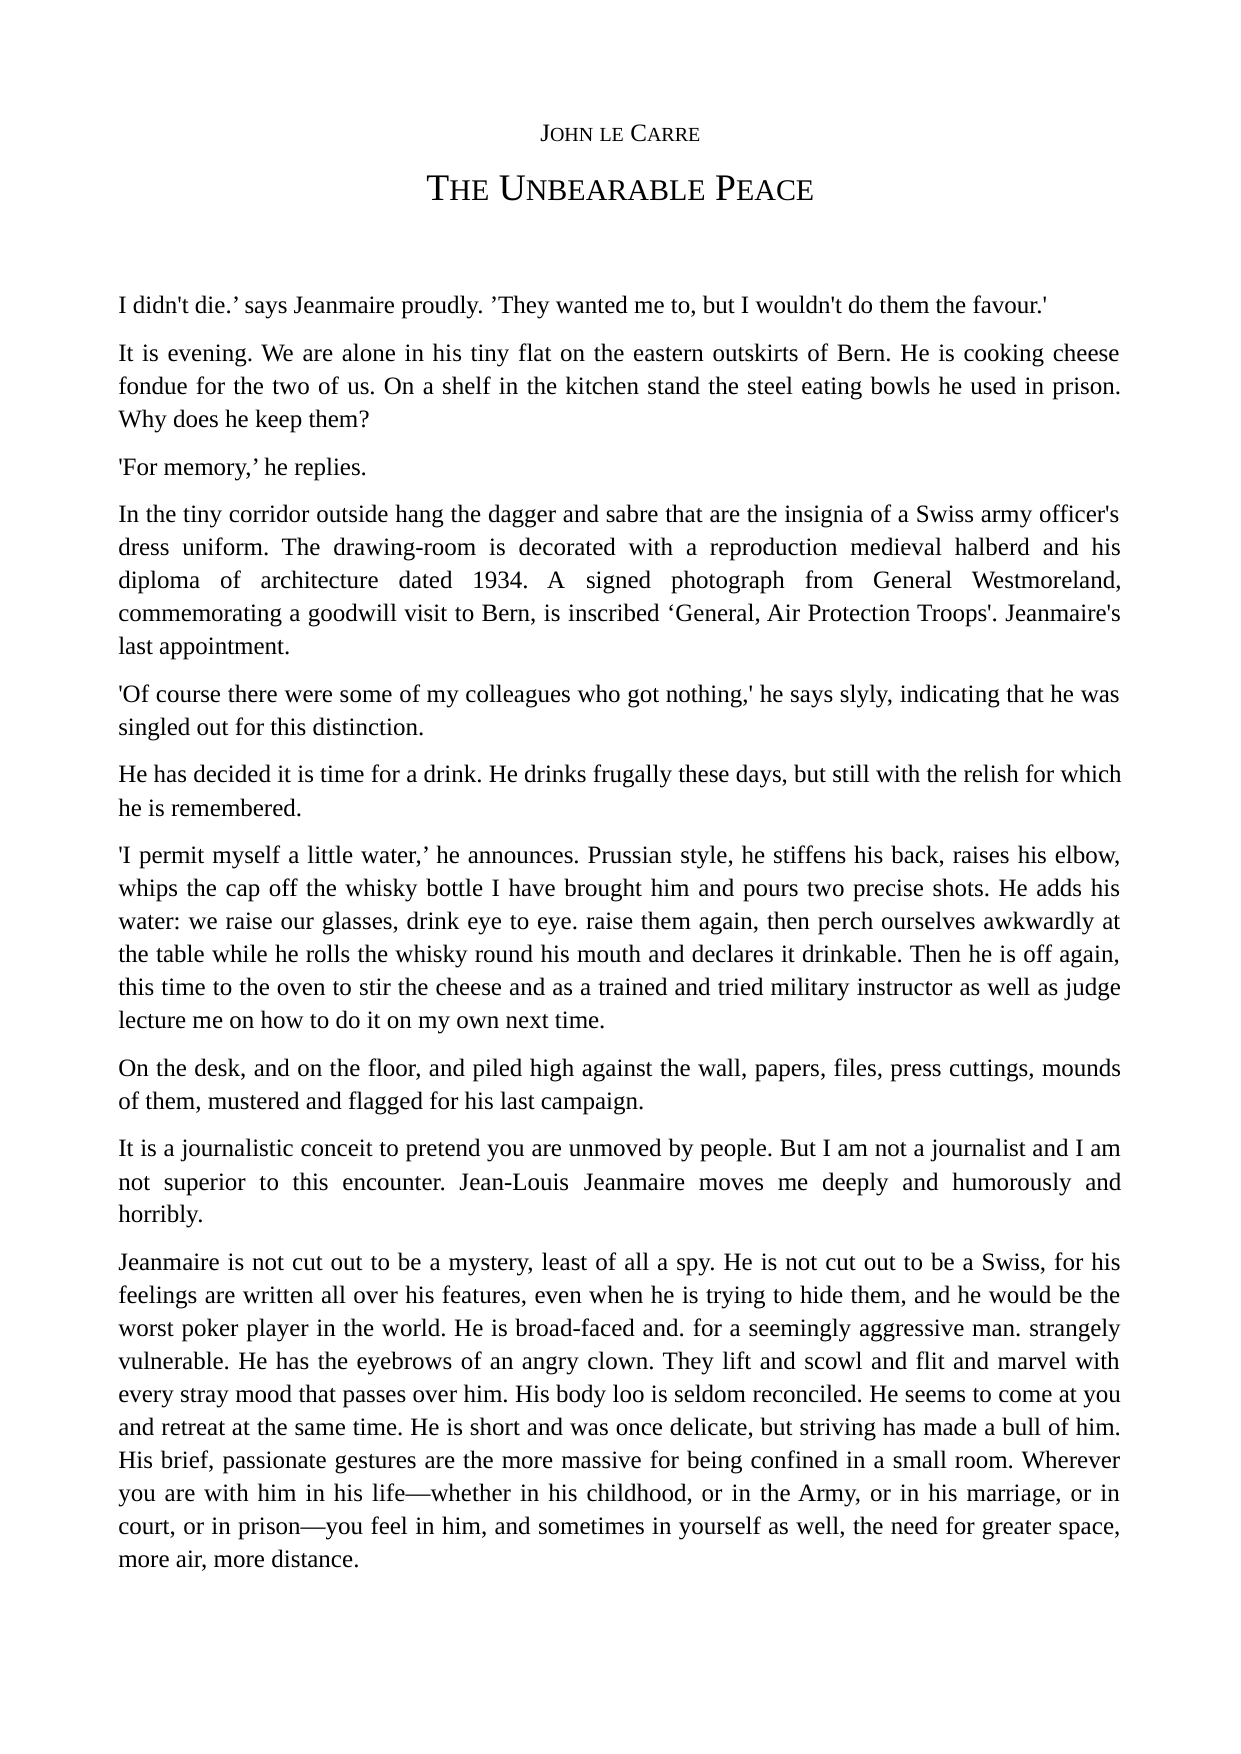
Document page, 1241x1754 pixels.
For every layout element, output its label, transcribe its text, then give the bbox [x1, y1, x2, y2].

text He has decided it is time for a drink. He drinks frugally these days, but still with the relish for which he is remembered. [118, 759, 1122, 821]
text In the tiny corridor outside hang the dagger and sabre that are the insignia of a Swiss army officer's dress uniform. The drawing-room is decorated with a reproduction medieval halberd and his diploma of architecture dated 1934. A signed photograph from General Westmoreland, commemorating a goodwill visit to Bern, is inscribed ‘General, Air Protection Troops'. Jeanmaire's last appointment. [118, 499, 1122, 660]
text 'For memory,’ he replies. [118, 452, 1122, 480]
text It is evening. We are alone in his tiny flat on the eastern outskirts of Bern. He is cooking cheese fondue for the two of us. On a shelf in the kitchen stand the steel eating bowls he used in prison. Why does he keep them? [118, 338, 1122, 433]
text I didn't die.’ says Jeanmaire proudly. ’They wanted me to, but I wouldn't do them the favour.' [118, 290, 1122, 319]
text The Unbearable Peace [118, 166, 1122, 209]
text On the desk, and on the floor, and piled high against the wall, papers, files, press cuttings, mounds of them, mustered and flagged for his last campaign. [118, 1053, 1122, 1115]
text 'I permit myself a little water,’ he announces. Prussian style, he stiffens his back, raises his elbow, whips the cap off the whisky bottle I have brought him and pours two precise shots. He adds his water: we raise our glasses, drink eye to eye. raise them again, then perch ourselves awkwardly at the table while he rolls the whisky round his mouth and declares it drinkable. Then he is off again, this time to the oven to stir the cheese and as a trained and tried military instructor as well as judge lecture me on how to do it on my own next time. [118, 840, 1122, 1034]
text John le Carre [118, 118, 1122, 147]
text 'Of course there were some of my colleagues who got nothing,' he says slyly, indicating that he was singled out for this distinction. [118, 679, 1122, 741]
text Jeanmaire is not cut out to be a mystery, least of all a spy. He is not cut out to be a Swiss, for his feelings are written all over his features, even when he is trying to hide them, and he would be the worst poker player in the world. He is broad-faced and. for a seemingly aggressive man. strangely vulnerable. He has the eyebrows of an angry clown. They lift and scowl and flit and marvel with every stray mood that passes over him. His body loo is seldom reconciled. He seems to come at you and retreat at the same time. He is short and was once delicate, but striving has made a bull of him. His brief, passionate gestures are the more massive for being confined in a small room. Wherever you are with him in his life—whether in his childhood, or in the Army, or in his marriage, or in court, or in prison—you feel in him, and sometimes in yourself as well, the need for greater space, more air, more distance. [118, 1247, 1122, 1573]
text It is a journalistic conceit to pretend you are unmoved by people. But I am not a journalist and I am not superior to this encounter. Jean-Louis Jeanmaire moves me deeply and humorously and horribly. [118, 1133, 1122, 1228]
